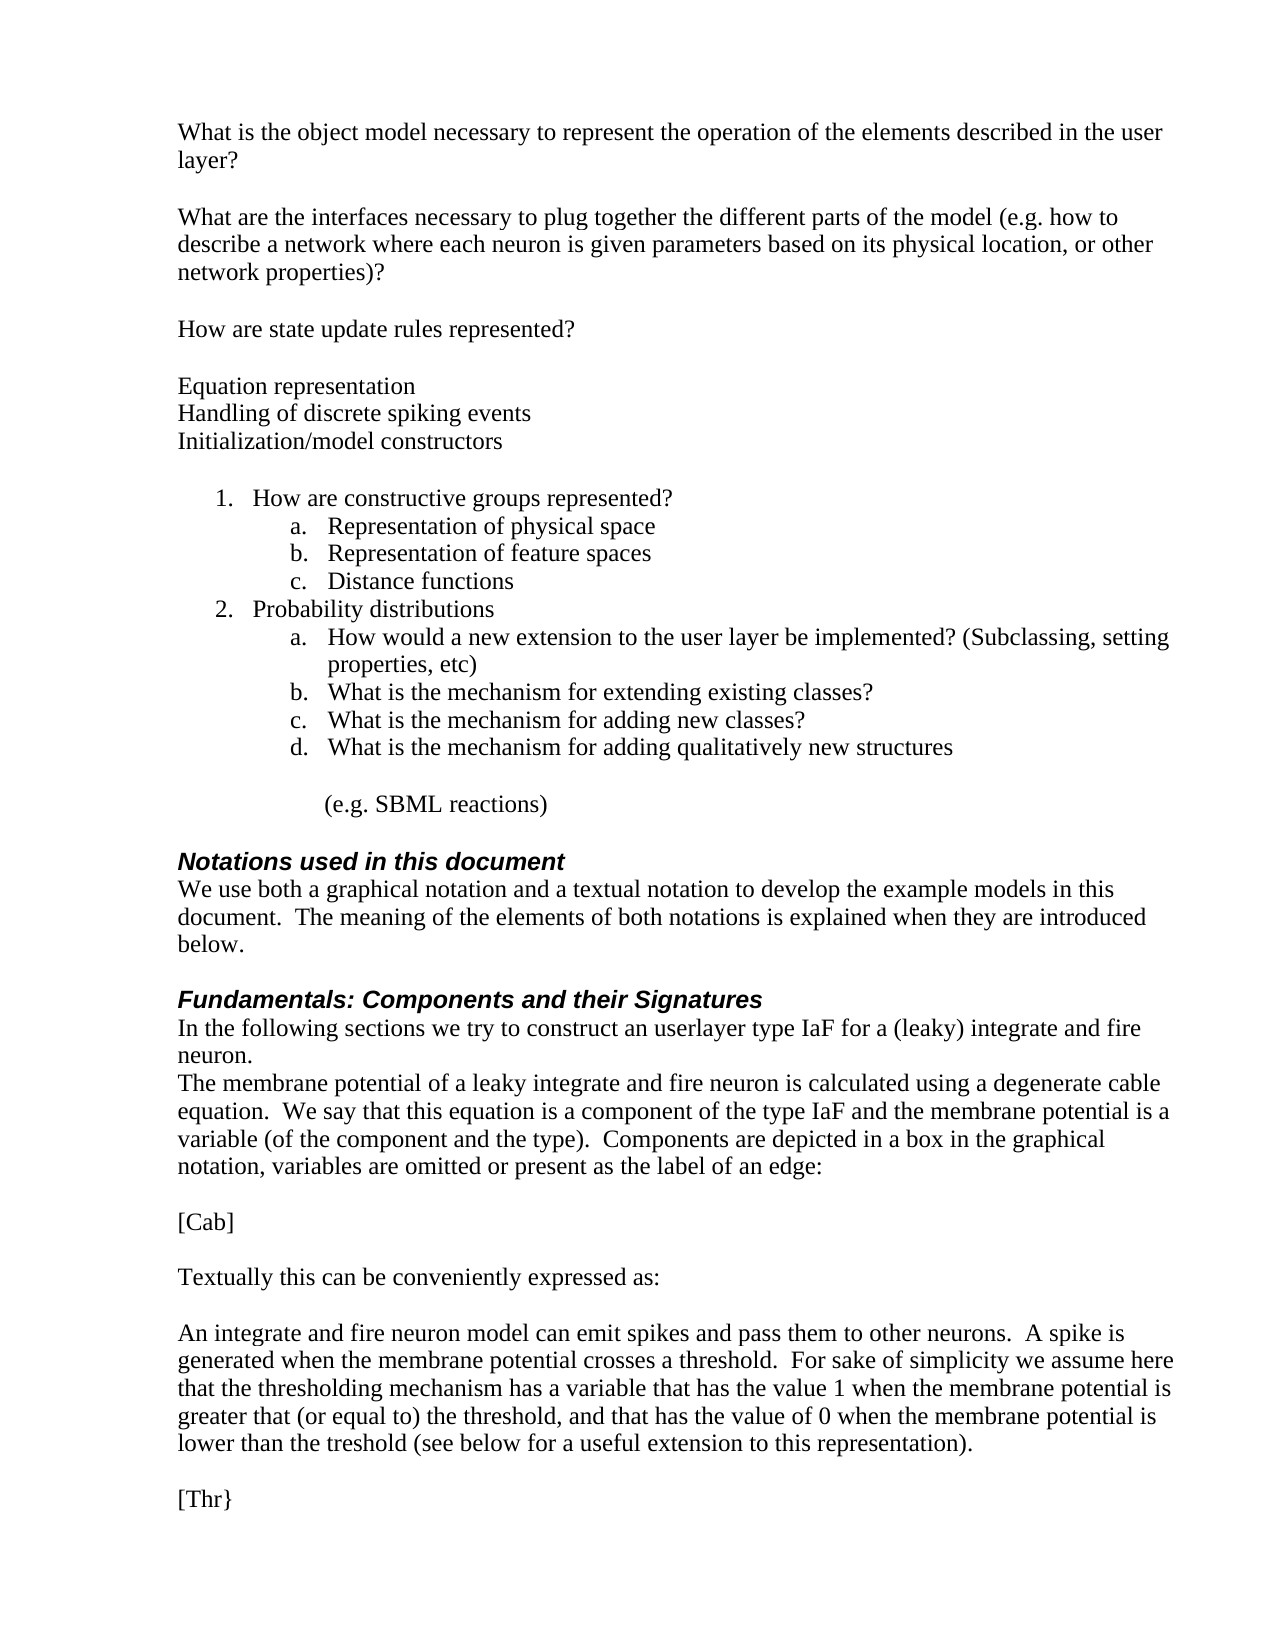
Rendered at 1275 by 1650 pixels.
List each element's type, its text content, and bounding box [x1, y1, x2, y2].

text Initialization/model constructors [509, 427, 1186, 455]
text [Thr} [234, 1485, 1186, 1513]
list Probability distributions [501, 595, 1186, 623]
text Fundamentals: Components and their Signatures [766, 986, 1186, 1014]
list Distance functions [290, 567, 327, 595]
text What is the object model necessary to represent the operation of the elements described in the user layer? [244, 118, 1186, 173]
list How would a new extension to the user layer be implemented? (Subclassing, setting properties, etc) [290, 623, 327, 678]
list Representation of feature spaces [290, 539, 1186, 567]
list How are constructive groups represented? [679, 484, 1186, 512]
list Representation of physical space [290, 512, 327, 539]
text How are state update rules represented? [581, 315, 1186, 343]
list What is the mechanism for adding qualitatively new structures [290, 733, 1186, 761]
list How are constructive groups represented? [215, 484, 252, 512]
text An integrate and fire neuron model can emit spikes and pass them to other neurons. A spike is generated when the membrane potential crosses a threshold. For sake of simplicity we assume here that the thresholding mechanism has a variable that has the value 1 when the membrane potential is greater that (or equal to) the threshold, and that has the value of 0 when the membrane potential is lower than the treshold (see below for a useful extension to this representation). [177, 1319, 1186, 1457]
text The membrane potential of a leaky integrate and fire neuron is calculated using a degenerate cable equation. We say that this equation is a component of the type IaF and the membrane potential is a variable (of the component and the type). Components are depicted in a box in the graphical notation, variables are omitted or present as the label of an edge: [177, 1069, 1186, 1180]
list What is the mechanism for adding new classes? [812, 706, 1186, 733]
list Probability distributions [215, 595, 252, 623]
text Textually this can be conveniently expressed as: [660, 1263, 1186, 1291]
text What are the interfaces necessary to plug together the different parts of the model (e.g. how to describe a network where each neuron is given parameters based on its physical location, or other network properties)? [391, 203, 1186, 286]
text In the following sections we try to construct an userlayer type IaF for a (leaky) integrate and fire neuron. [253, 1014, 1186, 1069]
text (e.g. SBML reactions) [554, 790, 1186, 818]
text Notations used in this document [567, 847, 1186, 875]
text Equation representation [422, 372, 1186, 399]
list Distance functions [520, 567, 1186, 595]
text Handling of discrete spiking events [177, 399, 1186, 427]
text We use both a graphical notation and a textual notation to develop the example models in this document. The meaning of the elements of both notations is explained when they are introduced below. [244, 875, 1186, 958]
list What is the mechanism for adding new classes? [290, 706, 327, 733]
text [Cab] [234, 1208, 1186, 1236]
list What is the mechanism for extending existing classes? [880, 678, 1186, 706]
list How would a new extension to the user layer be implemented? (Subclassing, setting properties, etc) [483, 623, 1186, 678]
list Representation of physical space [662, 512, 1186, 539]
